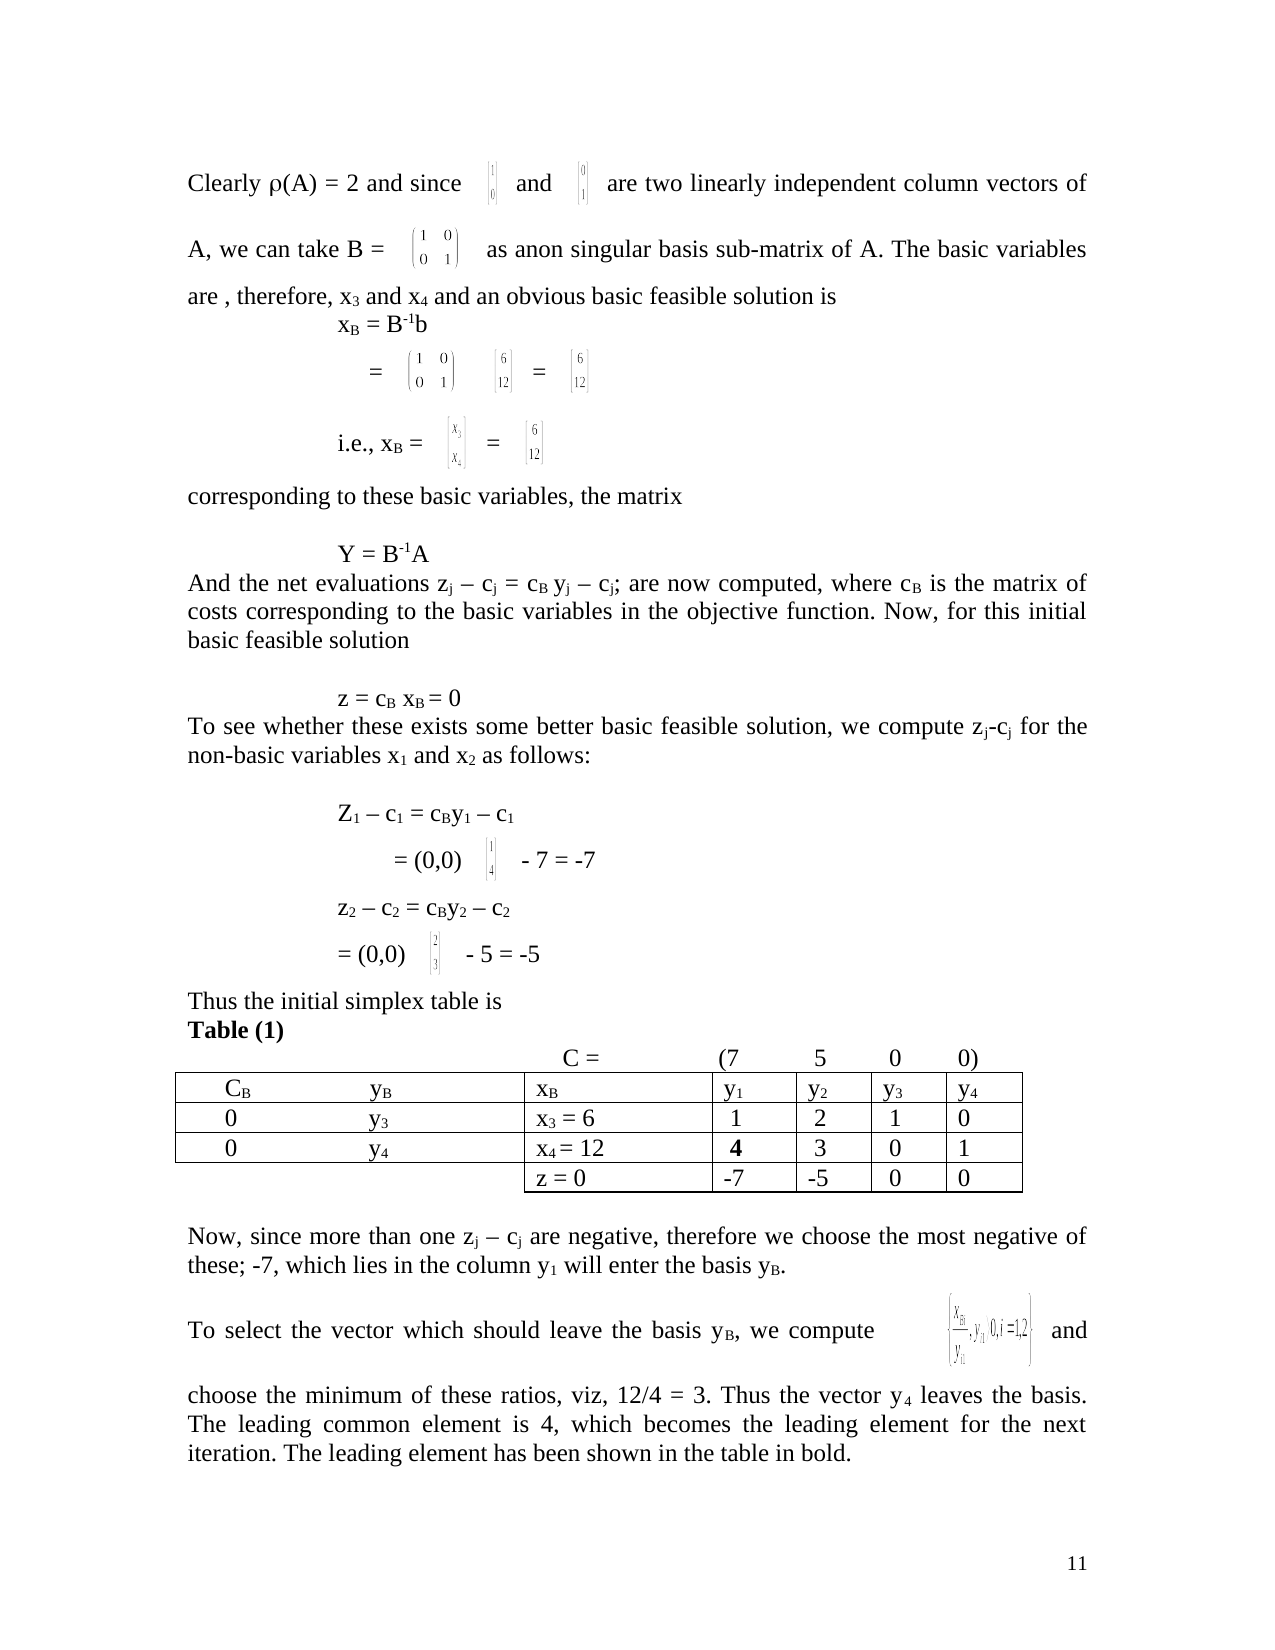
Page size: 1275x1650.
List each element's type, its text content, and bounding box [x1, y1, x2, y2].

table_cell z = 0 [525, 1163, 712, 1191]
text C = (7 5 0 0) [187, 1043, 1087, 1072]
text i.e., xB = = [187, 404, 1087, 481]
table_cell 2 [797, 1103, 871, 1132]
table_cell 0 [947, 1103, 1022, 1132]
table_cell 3 [797, 1133, 871, 1162]
table_cell x4 = 12 [525, 1133, 712, 1162]
text xB = B-1b [187, 309, 1087, 338]
text Z1 – c1 = cBy1 – c1 [262, 798, 1087, 826]
text To see whether these exists some better basic feasible solution, we compute zj-cj for the non-basic variables x1 and x2 as follows: [187, 711, 1087, 769]
table_cell -7 [713, 1163, 796, 1191]
table_cell 1 [947, 1133, 1022, 1162]
table_cell 0 y4 [176, 1133, 524, 1162]
table_cell 0 [947, 1163, 1022, 1191]
text Now, since more than one zj – cj are negative, therefore we choose the most negative of these; -7, which lies in the column y1 will enter the basis yB. [187, 1221, 1087, 1279]
text = (0,0) - 7 = -7 [187, 826, 1087, 892]
table_cell [176, 1163, 524, 1191]
table_header y4 [947, 1073, 1022, 1102]
table_cell 1 [872, 1103, 946, 1132]
text And the net evaluations zj – cj = cB yj – cj; are now computed, where cB is the matrix of costs corresponding to the basic variables in the objective function. Now, for this initial basic feasible solution [187, 568, 1087, 654]
table_header y1 [713, 1073, 796, 1102]
table_cell 0 [872, 1163, 946, 1191]
text Clearly (A) = 2 and since and are two linearly independent column vectors of A, we can take B = as anon singular basis sub-matrix of A. The basic variables are , therefore, x3 and x4 and an obvious basic feasible solution is [187, 150, 1087, 309]
text To select the vector which should leave the basis yB, we compute and choose the minimum of these ratios, viz, 12/4 = 3. Thus the vector y4 leaves the basis. The leading common element is 4, which becomes the leading element for the next iteration. The leading element has been shown in the table in bold. [187, 1279, 1087, 1467]
table_cell -5 [797, 1163, 871, 1191]
text Thus the initial simplex table is [187, 986, 1087, 1015]
text corresponding to these basic variables, the matrix [187, 481, 1087, 510]
table_header y3 [872, 1073, 946, 1102]
table_cell 0 [872, 1133, 946, 1162]
table_header xB [525, 1073, 712, 1102]
text = = [187, 338, 1087, 404]
text z = cB xB = 0 [187, 683, 1087, 711]
text = (0,0) - 5 = -5 [187, 921, 1087, 986]
table_cell x3 = 6 [525, 1103, 712, 1132]
table_cell 1 [713, 1103, 796, 1132]
table_header CB yB [176, 1073, 524, 1102]
table_cell 0 y3 [176, 1103, 524, 1132]
text Y = B-1A [187, 539, 1087, 568]
table_header y2 [797, 1073, 871, 1102]
text z2 – c2 = cBy2 – c2 [187, 892, 1087, 921]
text Table (1) [187, 1015, 1087, 1043]
table_cell 4 [713, 1133, 796, 1162]
